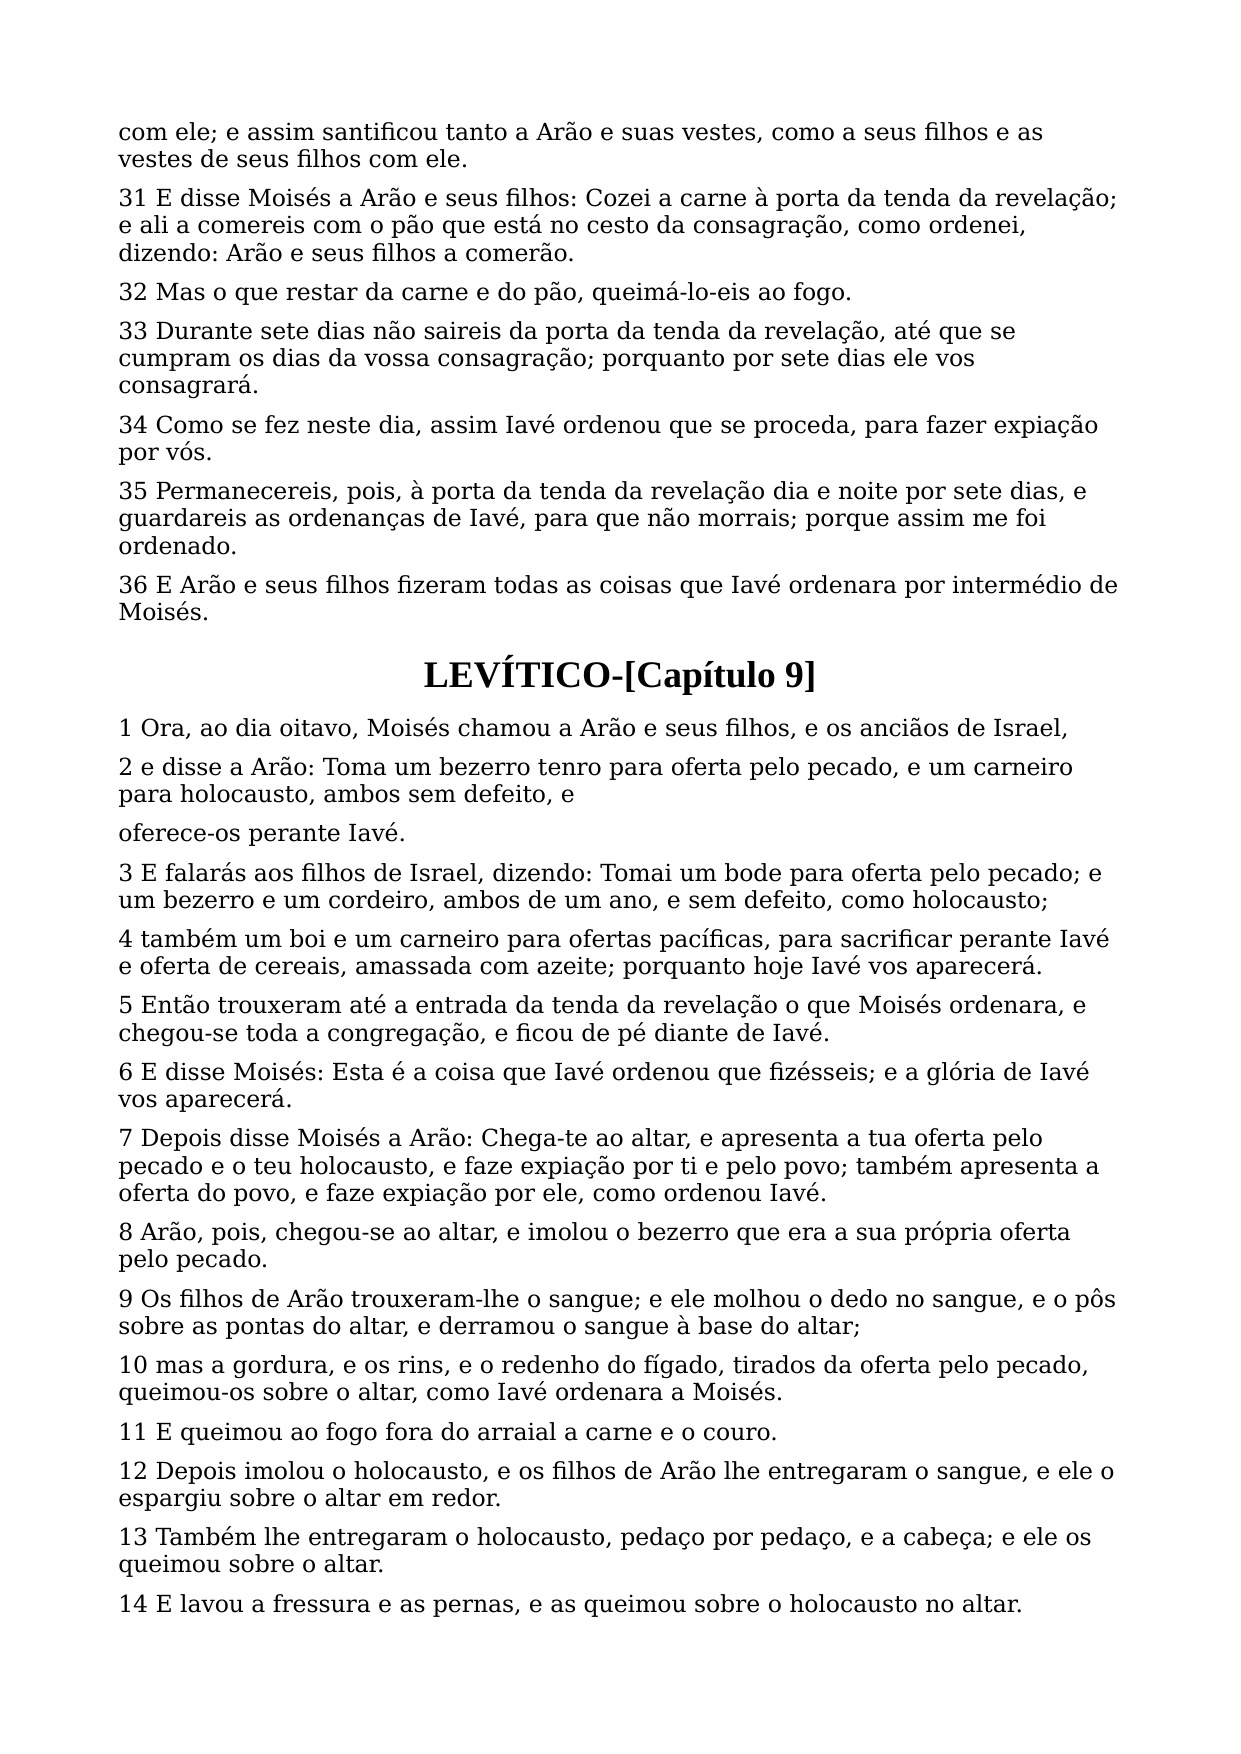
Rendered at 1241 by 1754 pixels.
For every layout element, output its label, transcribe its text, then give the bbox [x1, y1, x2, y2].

subtitle LEVÍTICO-[Capítulo 9] [118, 653, 1122, 696]
text 33 Durante sete dias não saireis da porta da tenda da revelação, até que se cumpram os dias da vossa consagração; porquanto por sete dias ele vos consagrará. [118, 317, 1122, 399]
text 7 Depois disse Moisés a Arão: Chega-te ao altar, e apresenta a tua oferta pelo pecado e o teu holocausto, e faze expiação por ti e pelo povo; também apresenta a oferta do povo, e faze expiação por ele, como ordenou Iavé. [118, 1125, 1122, 1207]
text 8 Arão, pois, chegou-se ao altar, e imolou o bezerro que era a sua própria oferta pelo pecado. [118, 1219, 1122, 1273]
text 31 E disse Moisés a Arão e seus filhos: Cozei a carne à porta da tenda da revelação; e ali a comereis com o pão que está no cesto da consagração, como ordenei, dizendo: Arão e seus filhos a comerão. [118, 184, 1122, 266]
text 4 também um boi e um carneiro para ofertas pacíficas, para sacrificar perante Iavé e oferta de cereais, amassada com azeite; porquanto hoje Iavé vos aparecerá. [118, 926, 1122, 980]
text oferece-os perante Iavé. [118, 820, 1122, 847]
text com ele; e assim santificou tanto a Arão e suas vestes, como a seus filhos e as vestes de seus filhos com ele. [118, 118, 1122, 173]
text 10 mas a gordura, e os rins, e o redenho do fígado, tirados da oferta pelo pecado, queimou-os sobre o altar, como Iavé ordenara a Moisés. [118, 1352, 1122, 1406]
text 12 Depois imolou o holocausto, e os filhos de Arão lhe entregaram o sangue, e ele o espargiu sobre o altar em redor. [118, 1457, 1122, 1512]
text 6 E disse Moisés: Esta é a coisa que Iavé ordenou que fizésseis; e a glória de Iavé vos aparecerá. [118, 1058, 1122, 1113]
text 1 Ora, ao dia oitavo, Moisés chamou a Arão e seus filhos, e os anciãos de Israel, [118, 714, 1122, 742]
text 3 E falarás aos filhos de Israel, dizendo: Tomai um bode para oferta pelo pecado; e um bezerro e um cordeiro, ambos de um ano, e sem defeito, como holocausto; [118, 859, 1122, 914]
text 13 Também lhe entregaram o holocausto, pedaço por pedaço, e a cabeça; e ele os queimou sobre o altar. [118, 1524, 1122, 1578]
text 36 E Arão e seus filhos fizeram todas as coisas que Iavé ordenara por intermédio de Moisés. [118, 571, 1122, 626]
text 9 Os filhos de Arão trouxeram-lhe o sangue; e ele molhou o dedo no sangue, e o pôs sobre as pontas do altar, e derramou o sangue à base do altar; [118, 1285, 1122, 1340]
text 34 Como se fez neste dia, assim Iavé ordenou que se proceda, para fazer expiação por vós. [118, 411, 1122, 466]
text 11 E queimou ao fogo fora do arraial a carne e o couro. [118, 1418, 1122, 1445]
text 14 E lavou a fressura e as pernas, e as queimou sobre o holocausto no altar. [118, 1590, 1122, 1617]
text 32 Mas o que restar da carne e do pão, queimá-lo-eis ao fogo. [118, 278, 1122, 306]
text 5 Então trouxeram até a entrada da tenda da revelação o que Moisés ordenara, e chegou-se toda a congregação, e ficou de pé diante de Iavé. [118, 992, 1122, 1047]
text 2 e disse a Arão: Toma um bezerro tenro para oferta pelo pecado, e um carneiro para holocausto, ambos sem defeito, e [118, 753, 1122, 808]
text 35 Permanecereis, pois, à porta da tenda da revelação dia e noite por sete dias, e guardareis as ordenanças de Iavé, para que não morrais; porque assim me foi ordenado. [118, 478, 1122, 559]
